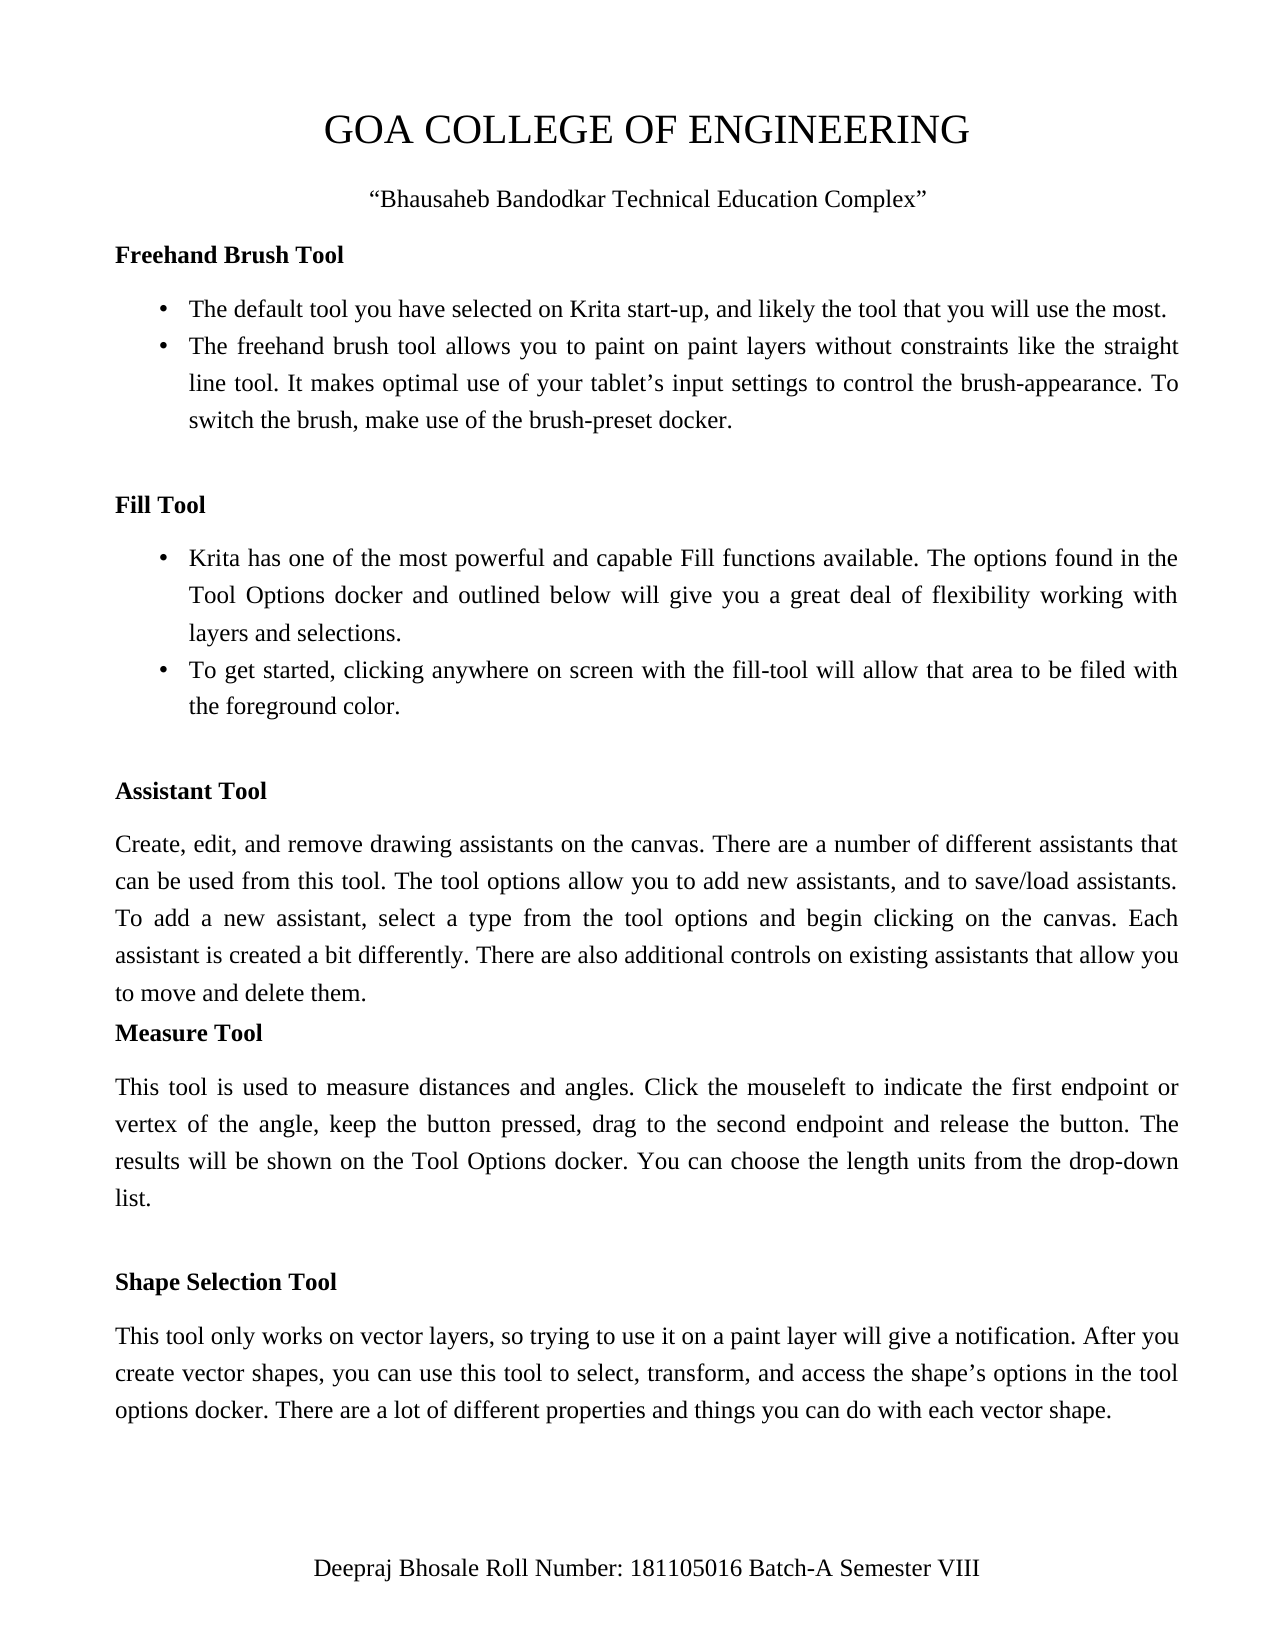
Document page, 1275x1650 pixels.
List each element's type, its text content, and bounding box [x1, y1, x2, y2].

subtitle Fill Tool [115, 490, 1191, 518]
text Create, edit, and remove drawing assistants on the canvas. There are a number of different assistants that can be used from this tool. The tool options allow you to add new assistants, and to save/load assistants. To add a new assistant, select a type from the tool options and begin clicking on the canvas. Each assistant is created a bit differently. There are also additional controls on existing assistants that allow you to move and delete them. [115, 829, 1180, 1006]
text This tool only works on vector layers, so trying to use it on a paint layer will give a notification. After you create vector shapes, you can use this tool to select, transform, and access the shape’s options in the tool options docker. There are a lot of different properties and things you can do with each vector shape. [115, 1321, 1180, 1424]
subtitle Freehand Brush Tool [115, 240, 1191, 269]
text This tool is used to measure distances and angles. Click the mouseleft to indicate the first endpoint or vertex of the angle, keep the button pressed, drag to the second endpoint and release the button. The results will be shown on the Tool Options docker. You can choose the length units from the drop-down list. [115, 1072, 1180, 1212]
subtitle Measure Tool [115, 1018, 1191, 1047]
subtitle Assistant Tool [115, 776, 1191, 804]
subtitle Shape Selection Tool [115, 1267, 1191, 1296]
list The freehand brush tool allows you to paint on paint layers without constraints like the straight line tool. It makes optimal use of your tablet’s input settings to control the brush-appearance. To switch the brush, make use of the brush-preset docker. [159, 331, 1180, 434]
list Krita has one of the most powerful and capable Fill functions available. The options found in the Tool Options docker and outlined below will give you a great deal of flexibility working with layers and selections. [159, 543, 1179, 646]
list The default tool you have selected on Krita start-up, and likely the tool that you will use the most. [159, 294, 1191, 323]
list To get started, clicking anywhere on screen with the fill-tool will allow that area to be filed with the foreground color. [159, 655, 1179, 720]
